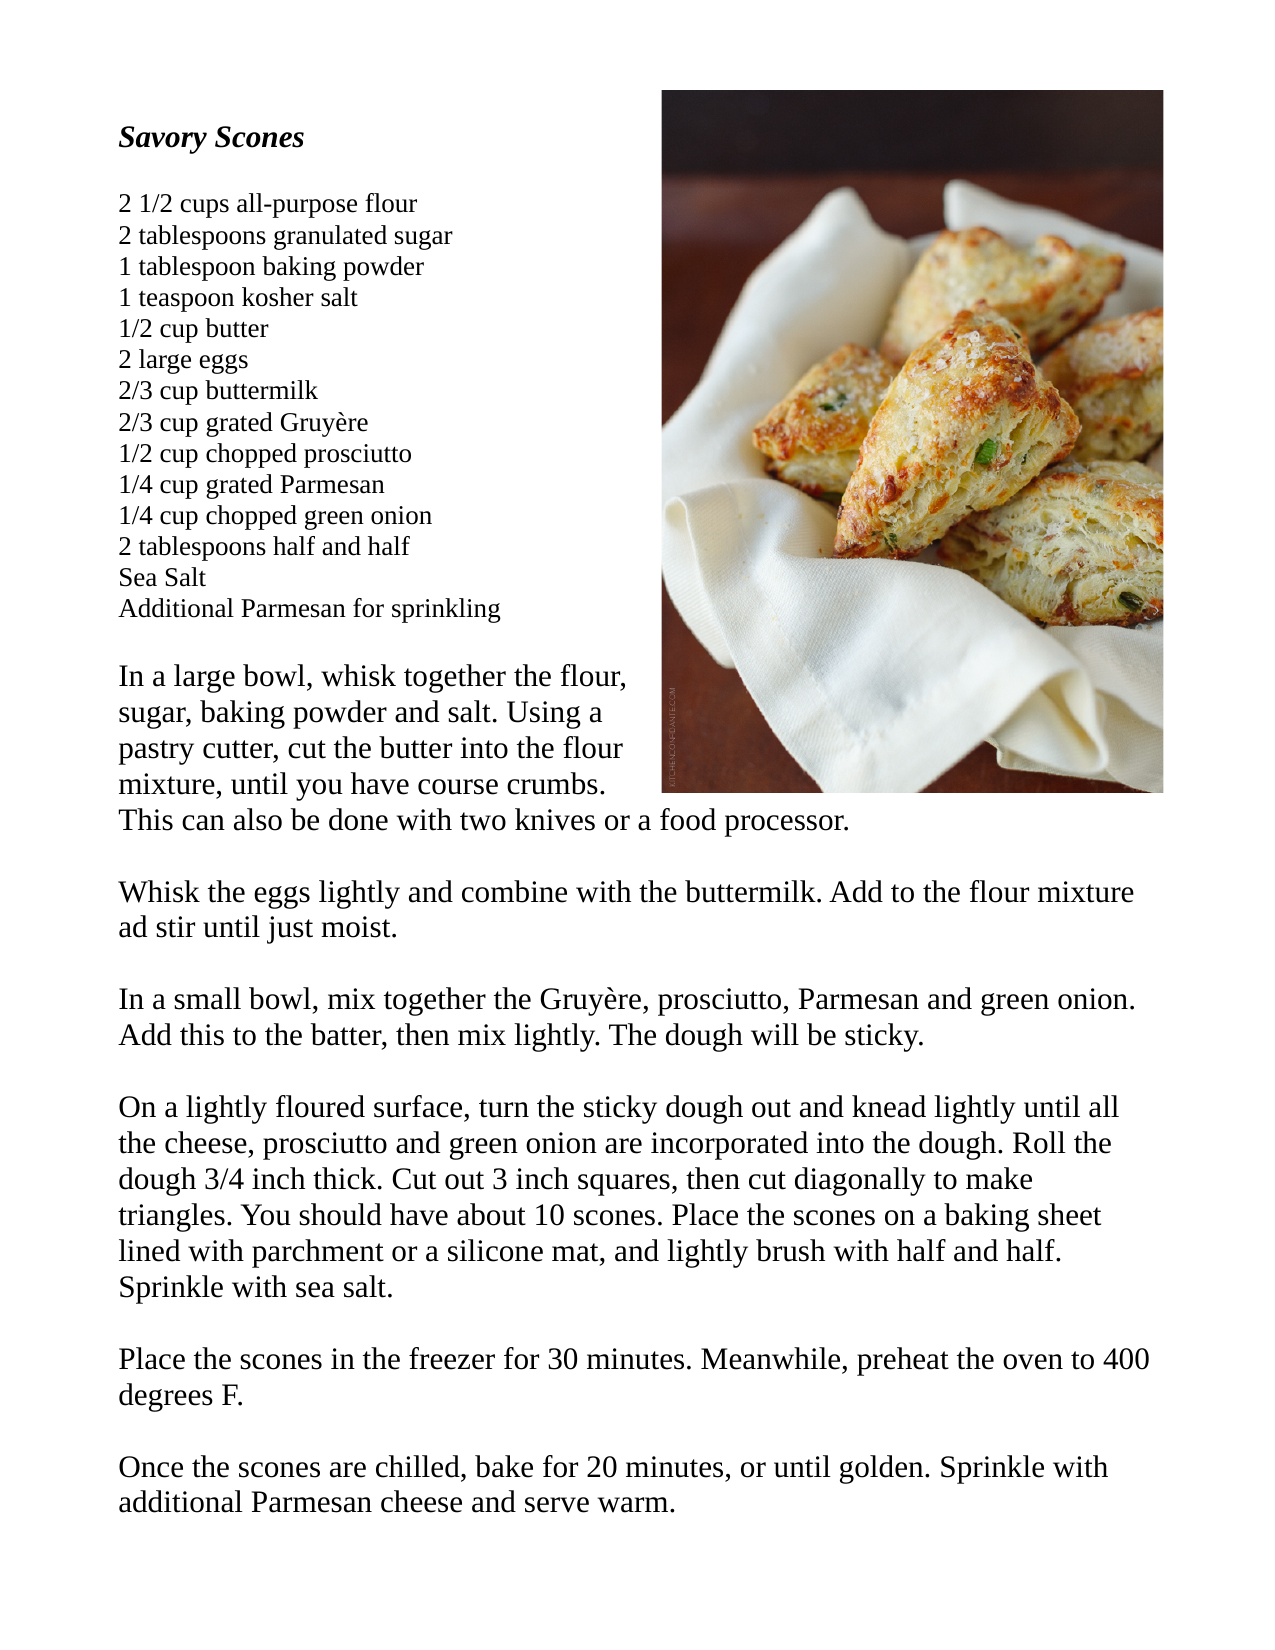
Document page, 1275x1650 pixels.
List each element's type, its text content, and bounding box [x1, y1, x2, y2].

text 2/3 cup grated Gruyère [118, 406, 661, 437]
text In a small bowl, mix together the Gruyère, prosciutto, Parmesan and green onion. Add this to the batter, then mix lightly. The dough will be sticky. [118, 981, 1157, 1052]
text Once the scones are chilled, bake for 20 minutes, or until golden. Sprinkle with additional Parmesan cheese and serve warm. [118, 1448, 1157, 1520]
text Whisk the eggs lightly and combine with the buttermilk. Add to the flour mixture ad stir until just moist. [118, 873, 1157, 945]
text 2/3 cup buttermilk [118, 374, 661, 406]
text Place the scones in the freezer for 30 minutes. Meanwhile, preheat the oven to 400 degrees F. [118, 1340, 1157, 1412]
text 1/4 cup grated Parmesan [118, 468, 661, 499]
text 1 tablespoon baking powder [118, 250, 661, 281]
text Additional Parmesan for sprinkling [118, 592, 661, 624]
text 2 1/2 cups all-purpose flour [118, 188, 661, 219]
text 1 teaspoon kosher salt [118, 281, 661, 312]
text In a large bowl, whisk together the flour, sugar, baking powder and salt. Using a pastry cutter, cut the butter into the flour mixture, until you have course crumbs. This can also be done with two knives or a food processor. [118, 657, 1157, 837]
text Savory Scones [118, 118, 661, 154]
text Sea Salt [118, 561, 661, 592]
text 2 tablespoons granulated sugar [118, 219, 661, 250]
text On a lightly floured surface, turn the sticky dough out and knead lightly until all the cheese, prosciutto and green onion are incorporated into the dough. Roll the dough 3/4 inch thick. Cut out 3 inch squares, then cut diagonally to make triangles. You should have about 10 scones. Place the scones on a baking sheet lined with parchment or a silicone mat, and lightly brush with half and half. Sprinkle with sea salt. [118, 1088, 1157, 1304]
text 1/4 cup chopped green onion [118, 499, 661, 530]
picture [661, 90, 1164, 793]
text 2 tablespoons half and half [118, 530, 661, 561]
text 2 large eggs [118, 343, 661, 374]
text 1/2 cup chopped prosciutto [118, 437, 661, 468]
text 1/2 cup butter [118, 312, 661, 343]
